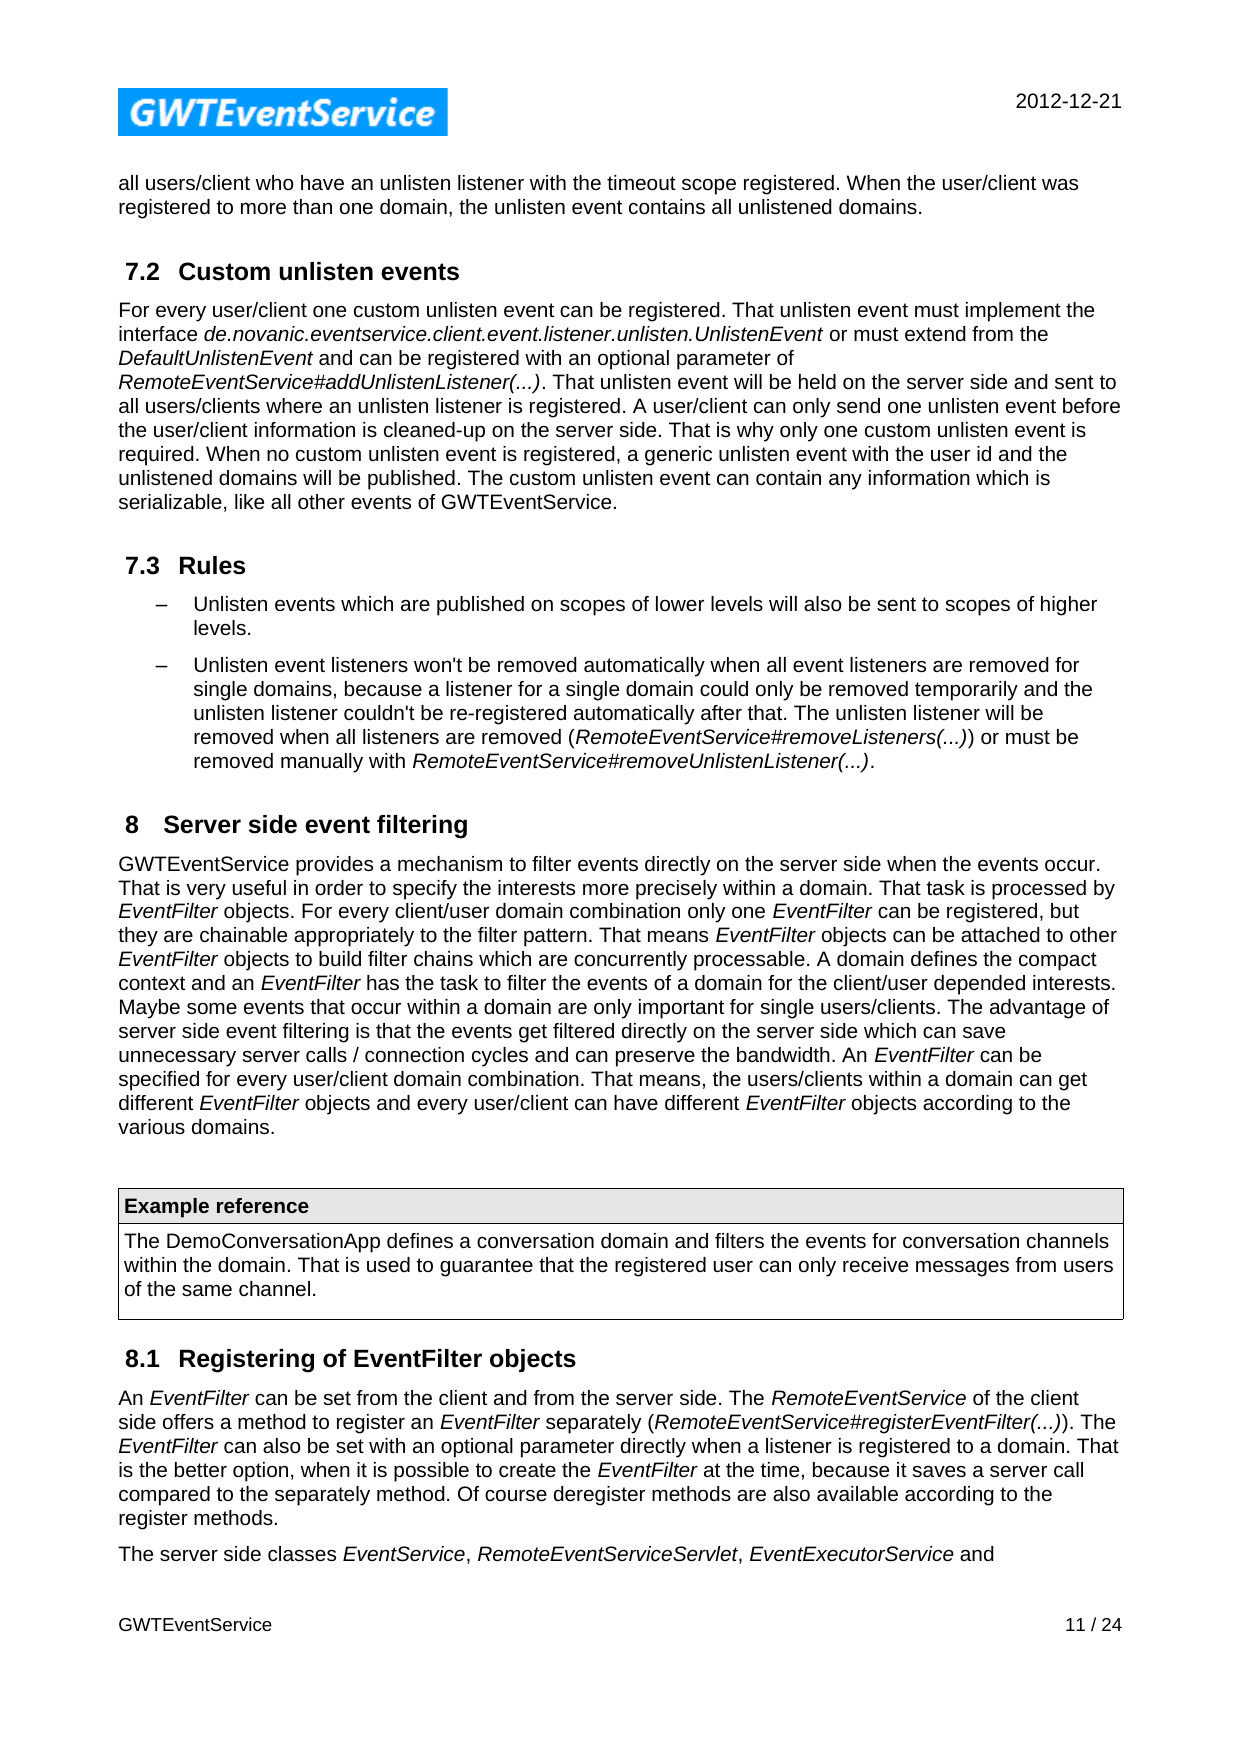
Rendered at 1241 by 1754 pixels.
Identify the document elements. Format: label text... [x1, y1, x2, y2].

text all users/client who have an unlisten listener with the timeout scope registered. When the user/client was registered to more than one domain, the unlisten event contains all unlistened domains. [118, 171, 1122, 219]
list Unlisten events which are published on scopes of lower levels will also be sent to scopes of higher levels. [156, 592, 1122, 640]
subtitle Custom unlisten events [118, 257, 1122, 285]
text An EventFilter can be set from the client and from the server side. The RemoteEventService of the client side offers a method to register an EventFilter separately (RemoteEventService#registerEventFilter(...)). The EventFilter can also be set with an optional parameter directly when a listener is registered to a domain. That is the better option, when it is possible to create the EventFilter at the time, because it saves a server call compared to the separately method. Of course deregister methods are also available according to the register methods. [118, 1386, 1122, 1529]
picture [118, 88, 448, 136]
table_header Example reference [119, 1189, 1123, 1223]
text GWTEventService provides a mechanism to filter events directly on the server side when the events occur. That is very useful in order to specify the interests more precisely within a domain. That task is processed by EventFilter objects. For every client/user domain combination only one EventFilter can be registered, but they are chainable appropriately to the filter pattern. That means EventFilter objects can be attached to other EventFilter objects to build filter chains which are concurrently processable. A domain defines the compact context and an EventFilter has the task to filter the events of a domain for the client/user depended interests. Maybe some events that occur within a domain are only important for single users/clients. The advantage of server side event filtering is that the events get filtered directly on the server side which can save unnecessary server calls / connection cycles and can preserve the bandwidth. An EventFilter can be specified for every user/client domain combination. That means, the users/clients within a domain can get different EventFilter objects and every user/client can have different EventFilter objects according to the various domains. [118, 851, 1122, 1139]
text For every user/client one custom unlisten event can be registered. That unlisten event must implement the interface de.novanic.eventservice.client.event.listener.unlisten.UnlistenEvent or must extend from the DefaultUnlistenEvent and can be registered with an optional parameter of RemoteEventService#addUnlistenListener(...). That unlisten event will be held on the server side and sent to all users/clients where an unlisten listener is registered. A user/client can only send one unlisten event before the user/client information is cleaned-up on the server side. That is why only one custom unlisten event is required. When no custom unlisten event is registered, a generic unlisten event with the user id and the unlistened domains will be published. The custom unlisten event can contain any information which is serializable, like all other events of GWTEventService. [118, 298, 1122, 513]
subtitle Registering of EventFilter objects [118, 1344, 1122, 1373]
list Unlisten event listeners won't be removed automatically when all event listeners are removed for single domains, because a listener for a single domain could only be removed temporarily and the unlisten listener couldn't be re-registered automatically after that. The unlisten listener will be removed when all listeners are removed (RemoteEventService#removeListeners(...)) or must be removed manually with RemoteEventService#removeUnlistenListener(...). [156, 653, 1122, 773]
subtitle Rules [118, 551, 1122, 580]
table_cell The DemoConversationApp defines a conversation domain and filters the events for conversation channels within the domain. That is used to guarantee that the registered user can only receive messages from users of the same channel. [119, 1224, 1123, 1319]
subtitle Server side event filtering [118, 810, 1122, 839]
text The server side classes EventService, RemoteEventServiceServlet, EventExecutorService and [118, 1542, 1122, 1566]
